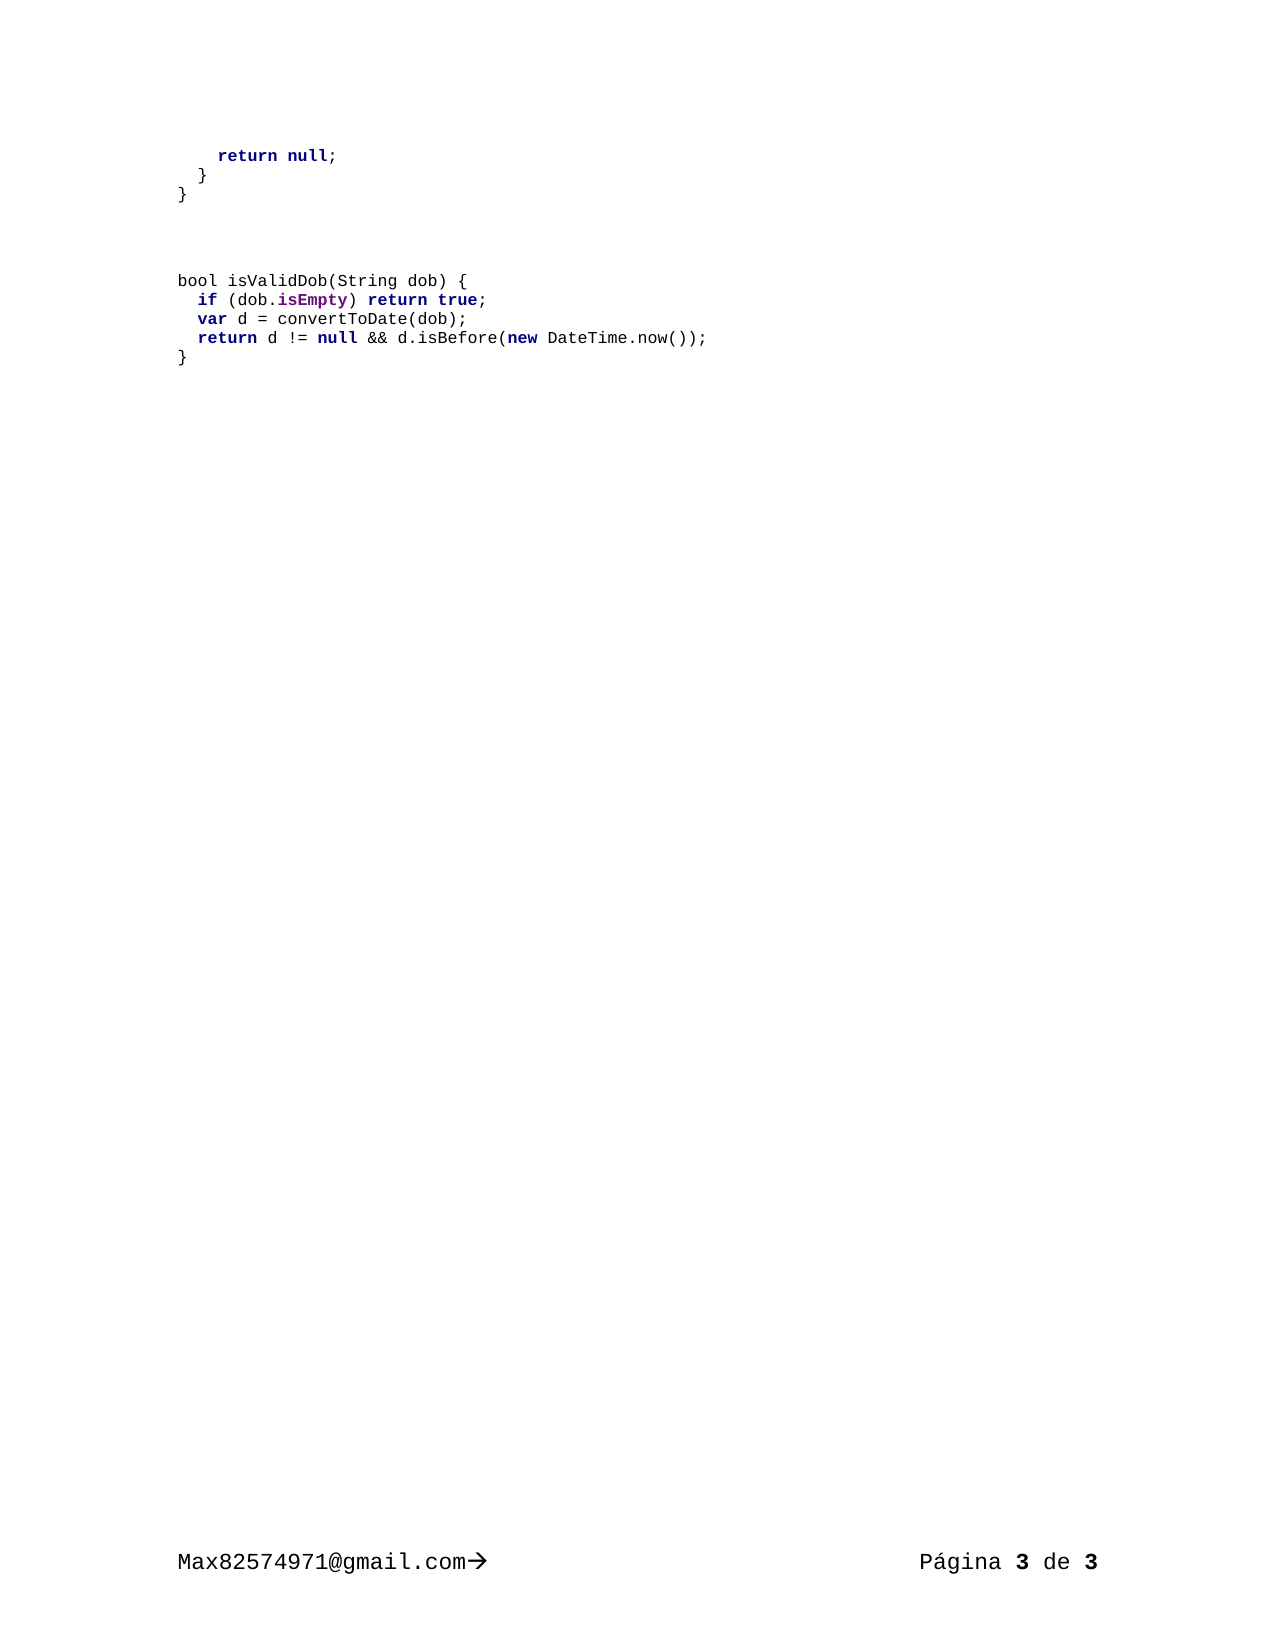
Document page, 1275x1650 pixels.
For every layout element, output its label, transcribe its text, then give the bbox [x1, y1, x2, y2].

text bool isValidDob(String dob) { if (dob.isEmpty) return true; var d = convertToDate(dob); return d != null && d.isBefore(new DateTime.now()); } [177, 273, 1098, 367]
text return null; } } [177, 148, 1098, 204]
